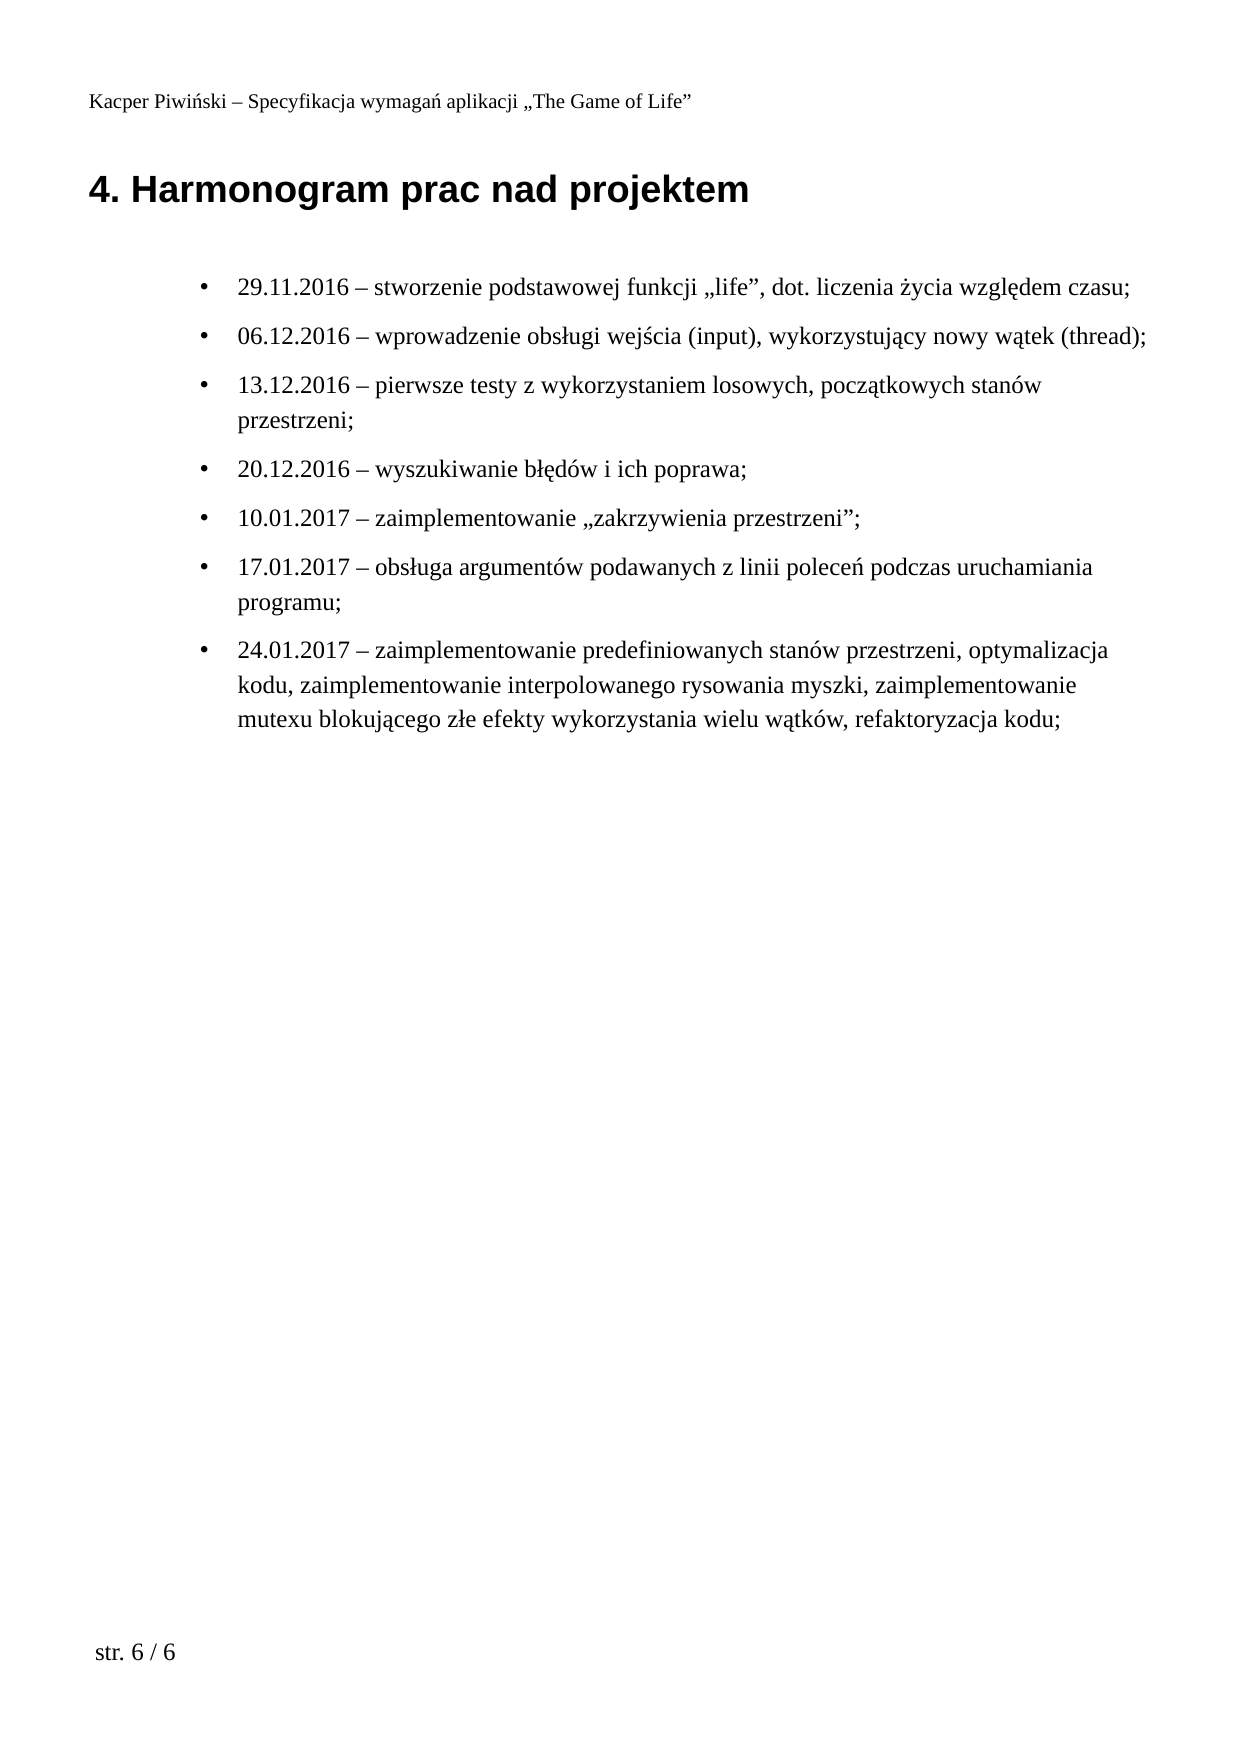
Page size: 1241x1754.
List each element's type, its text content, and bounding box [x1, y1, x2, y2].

list 29.11.2016 – stworzenie podstawowej funkcji „life”, dot. liczenia życia względem czasu; [200, 272, 1152, 301]
subtitle 4. Harmonogram prac nad projektem [88, 167, 1152, 211]
list 17.01.2017 – obsługa argumentów podawanych z linii poleceń podczas uruchamiania programu; [200, 552, 1152, 615]
list 20.12.2016 – wyszukiwanie błędów i ich poprawa; [200, 454, 1152, 483]
list 13.12.2016 – pierwsze testy z wykorzystaniem losowych, początkowych stanów przestrzeni; [200, 370, 1152, 434]
list 10.01.2017 – zaimplementowanie „zakrzywienia przestrzeni”; [200, 503, 1152, 532]
list 24.01.2017 – zaimplementowanie predefiniowanych stanów przestrzeni, optymalizacja kodu, zaimplementowanie interpolowanego rysowania myszki, zaimplementowanie mutexu blokującego złe efekty wykorzystania wielu wątków, refaktoryzacja kodu; [200, 636, 1152, 733]
list 06.12.2016 – wprowadzenie obsługi wejścia (input), wykorzystujący nowy wątek (thread); [200, 321, 1152, 350]
